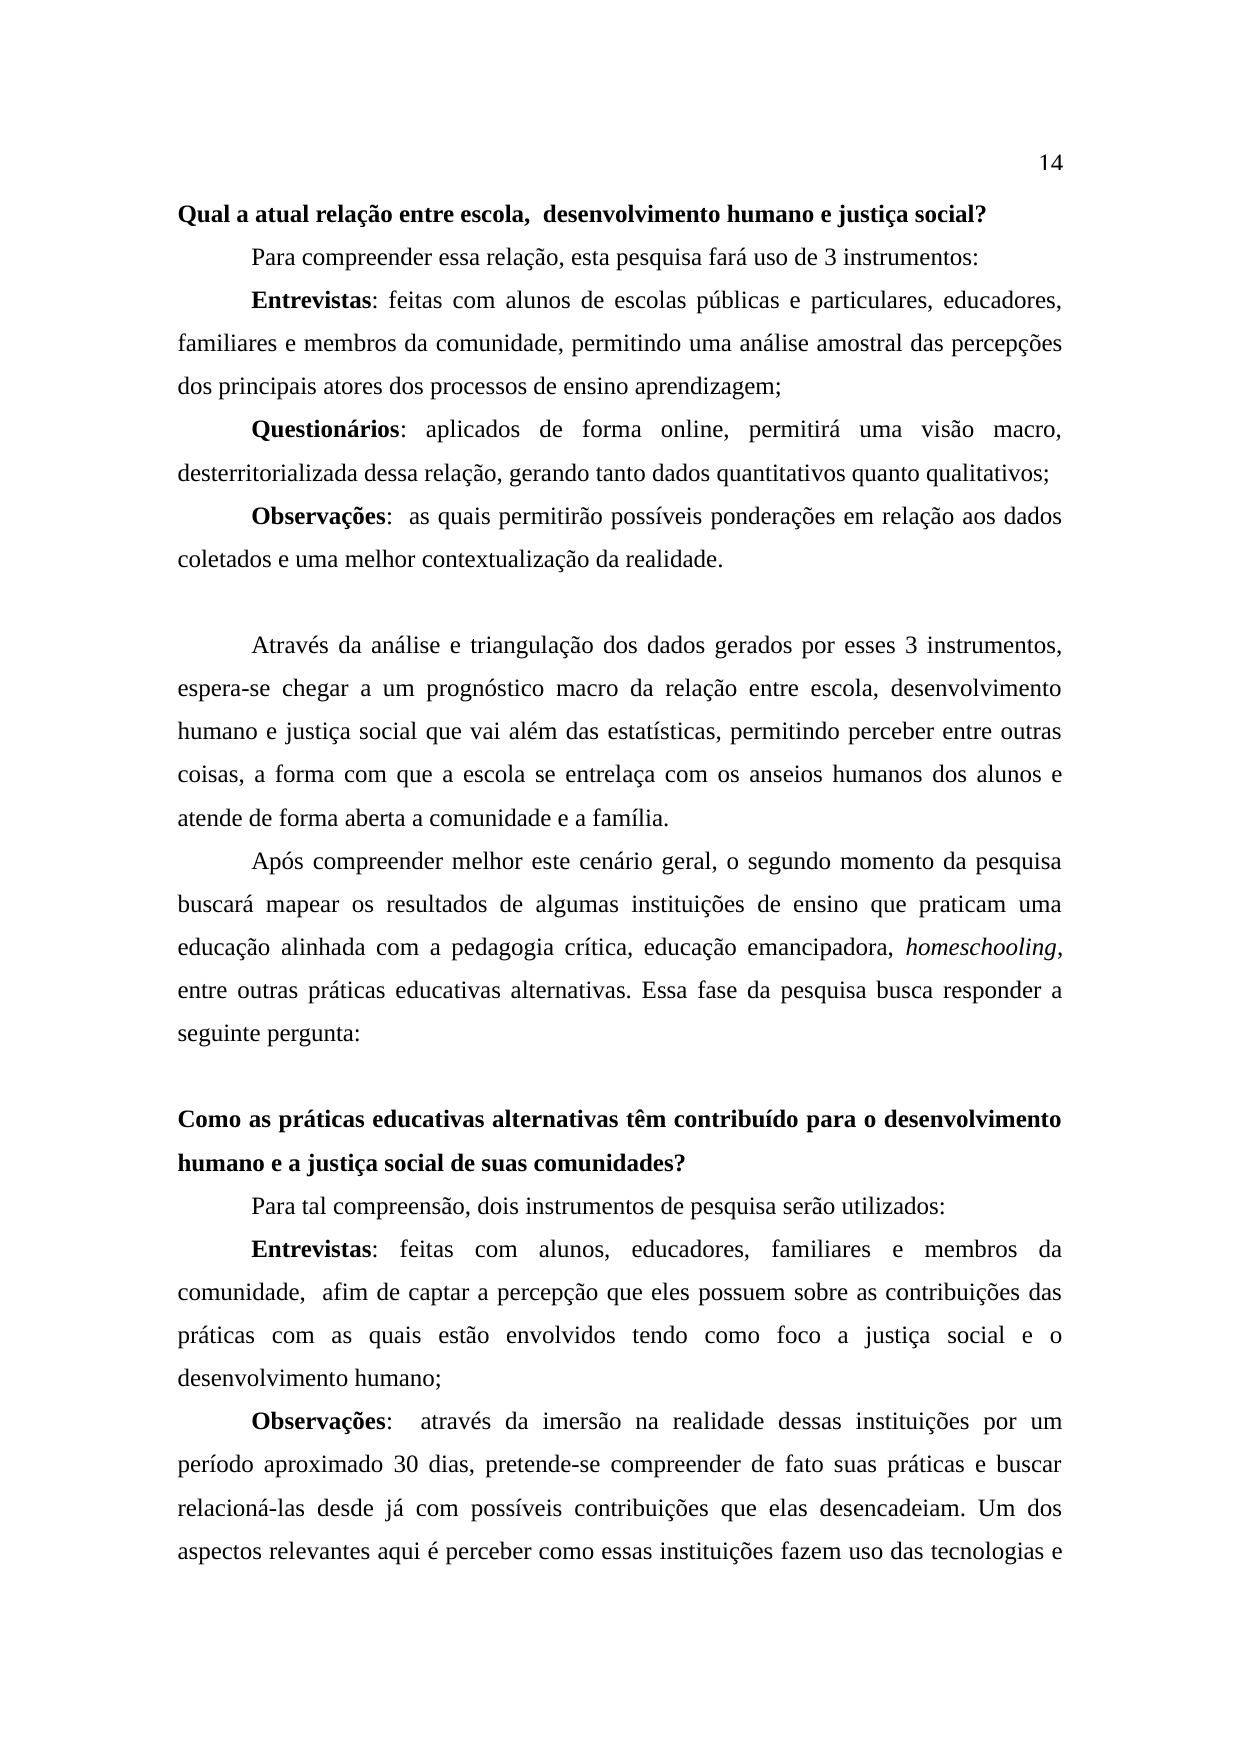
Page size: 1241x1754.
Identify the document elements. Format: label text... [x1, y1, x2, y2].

text Entrevistas: feitas com alunos, educadores, familiares e membros da comunidade, afim de captar a percepção que eles possuem sobre as contribuições das práticas com as quais estão envolvidos tendo como foco a justiça social e o desenvolvimento humano; [177, 1234, 1063, 1392]
text Após compreender melhor este cenário geral, o segundo momento da pesquisa buscará mapear os resultados de algumas instituições de ensino que praticam uma educação alinhada com a pedagogia crítica, educação emancipadora, homeschooling, entre outras práticas educativas alternativas. Essa fase da pesquisa busca responder a seguinte pergunta: [177, 846, 1063, 1047]
text Qual a atual relação entre escola, desenvolvimento humano e justiça social? [177, 199, 1063, 228]
text Como as práticas educativas alternativas têm contribuído para o desenvolvimento humano e a justiça social de suas comunidades? [177, 1104, 1063, 1176]
text Observações: as quais permitirão possíveis ponderações em relação aos dados coletados e uma melhor contextualização da realidade. [177, 501, 1063, 573]
text Questionários: aplicados de forma online, permitirá uma visão macro, desterritorializada dessa relação, gerando tanto dados quantitativos quanto qualitativos; [177, 414, 1063, 486]
text Através da análise e triangulação dos dados gerados por esses 3 instrumentos, espera-se chegar a um prognóstico macro da relação entre escola, desenvolvimento humano e justiça social que vai além das estatísticas, permitindo perceber entre outras coisas, a forma com que a escola se entrelaça com os anseios humanos dos alunos e atende de forma aberta a comunidade e a família. [177, 630, 1063, 831]
text Observações: através da imersão na realidade dessas instituições por um período aproximado 30 dias, pretende-se compreender de fato suas práticas e buscar relacioná-las desde já com possíveis contribuições que elas desencadeiam. Um dos aspectos relevantes aqui é perceber como essas instituições fazem uso das tecnologias e [177, 1406, 1063, 1564]
text Para compreender essa relação, esta pesquisa fará uso de 3 instrumentos: [177, 242, 1063, 271]
text Entrevistas: feitas com alunos de escolas públicas e particulares, educadores, familiares e membros da comunidade, permitindo uma análise amostral das percepções dos principais atores dos processos de ensino aprendizagem; [177, 285, 1063, 400]
text Para tal compreensão, dois instrumentos de pesquisa serão utilizados: [177, 1191, 1063, 1219]
